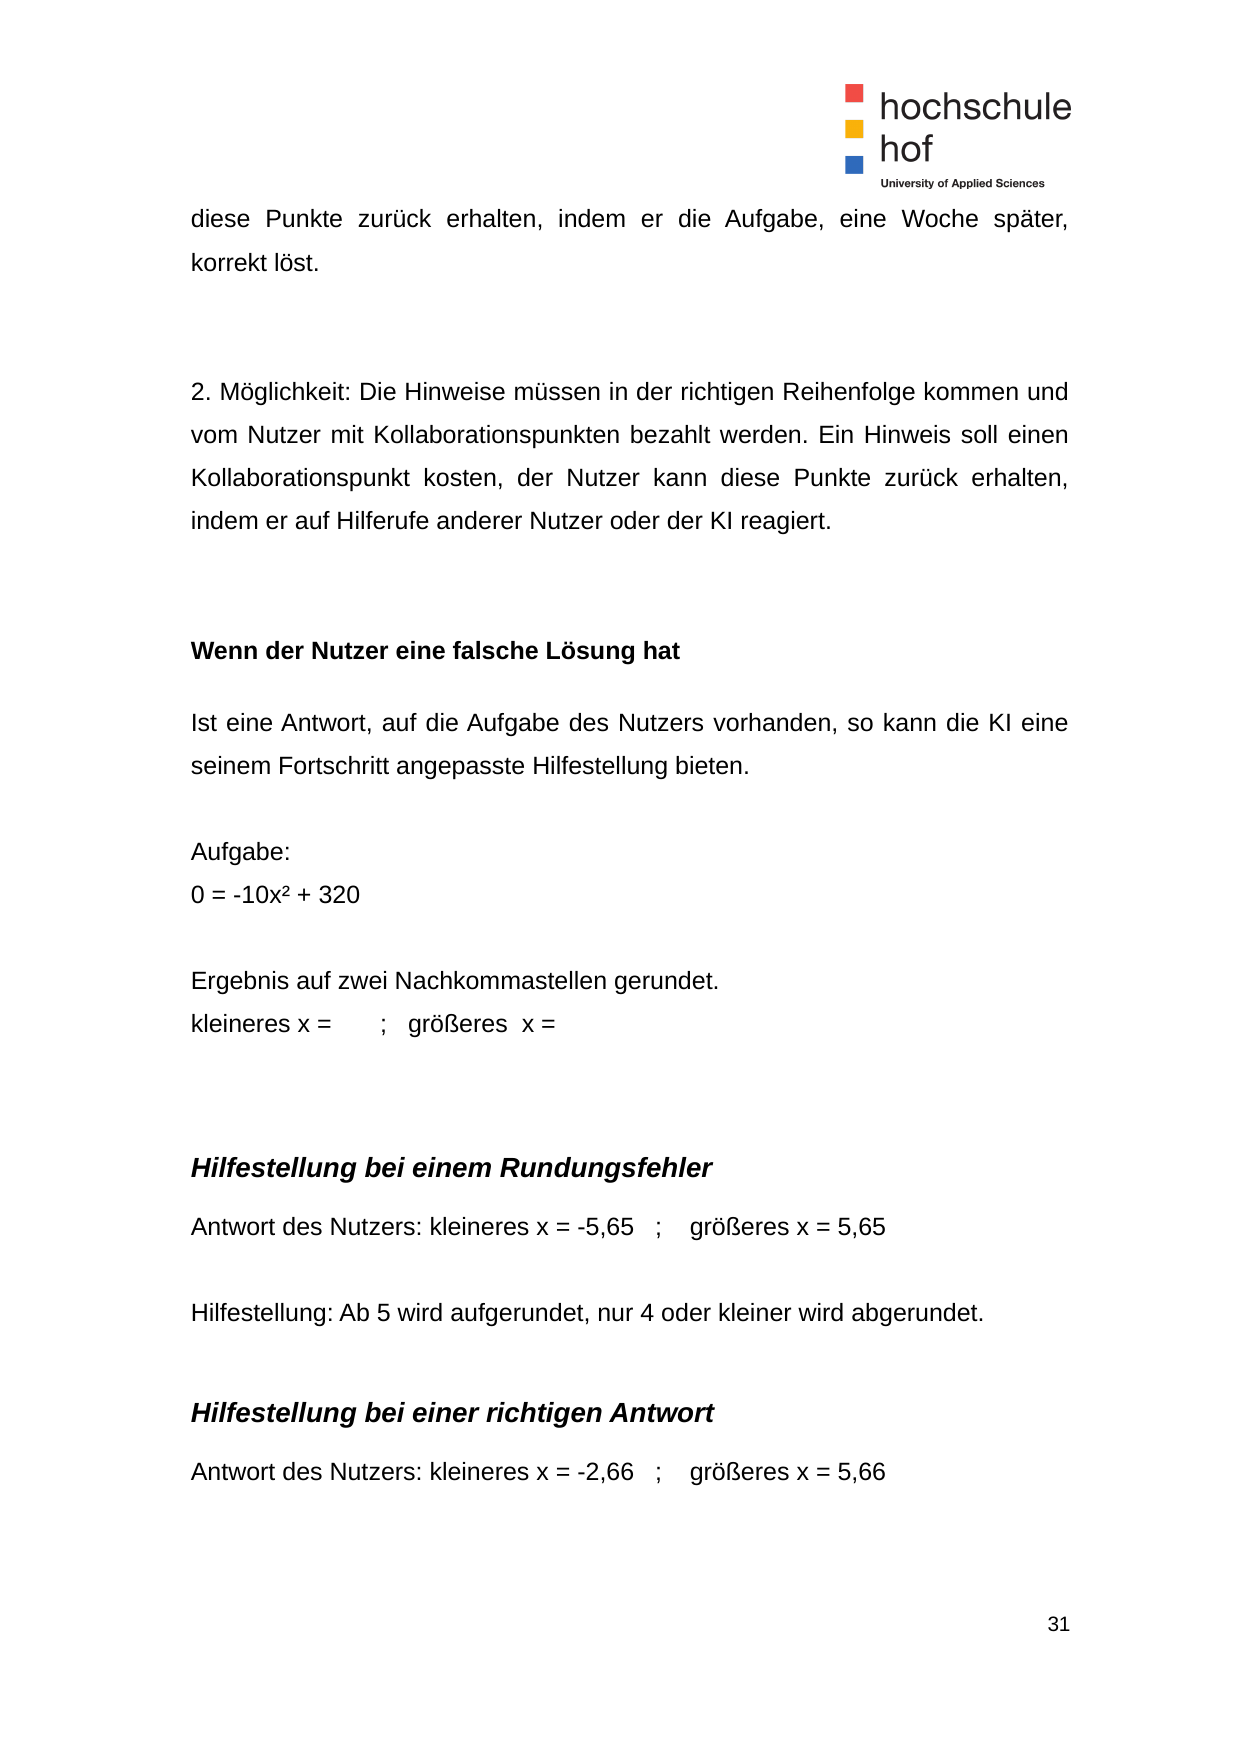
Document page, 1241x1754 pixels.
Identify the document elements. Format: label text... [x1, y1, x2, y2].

text 2. Möglichkeit: Die Hinweise müssen in der richtigen Reihenfolge kommen und vom Nutzer mit Kollaborationspunkten bezahlt werden. Ein Hinweis soll einen Kollaborationspunkt kosten, der Nutzer kann diese Punkte zurück erhalten, indem er auf Hilferufe anderer Nutzer oder der KI reagiert. [191, 377, 1070, 535]
subtitle Hilfestellung bei einer richtigen Antwort [191, 1397, 1070, 1428]
subtitle Hilfestellung bei einem Rundungsfehler [191, 1151, 1070, 1183]
text Hilfestellung: Ab 5 wird aufgerundet, nur 4 oder kleiner wird abgerundet. [191, 1298, 1070, 1327]
picture [845, 84, 1071, 189]
text Antwort des Nutzers: kleineres x = -5,65 ; größeres x = 5,65 [191, 1212, 1070, 1240]
text 0 = -10x² + 320 [191, 880, 1070, 909]
text kleineres x = ; größeres x = [191, 1009, 1070, 1038]
text Antwort des Nutzers: kleineres x = -2,66 ; größeres x = 5,66 [191, 1457, 1070, 1486]
text Ergebnis auf zwei Nachkommastellen gerundet. [191, 966, 1070, 995]
text Ist eine Antwort, auf die Aufgabe des Nutzers vorhanden, so kann die KI eine seinem Fortschritt angepasste Hilfestellung bieten. [191, 707, 1070, 779]
text Wenn der Nutzer eine falsche Lösung hat [191, 636, 1070, 664]
text diese Punkte zurück erhalten, indem er die Aufgabe, eine Woche später, korrekt löst. [191, 204, 1070, 276]
text Aufgabe: [191, 837, 1070, 866]
